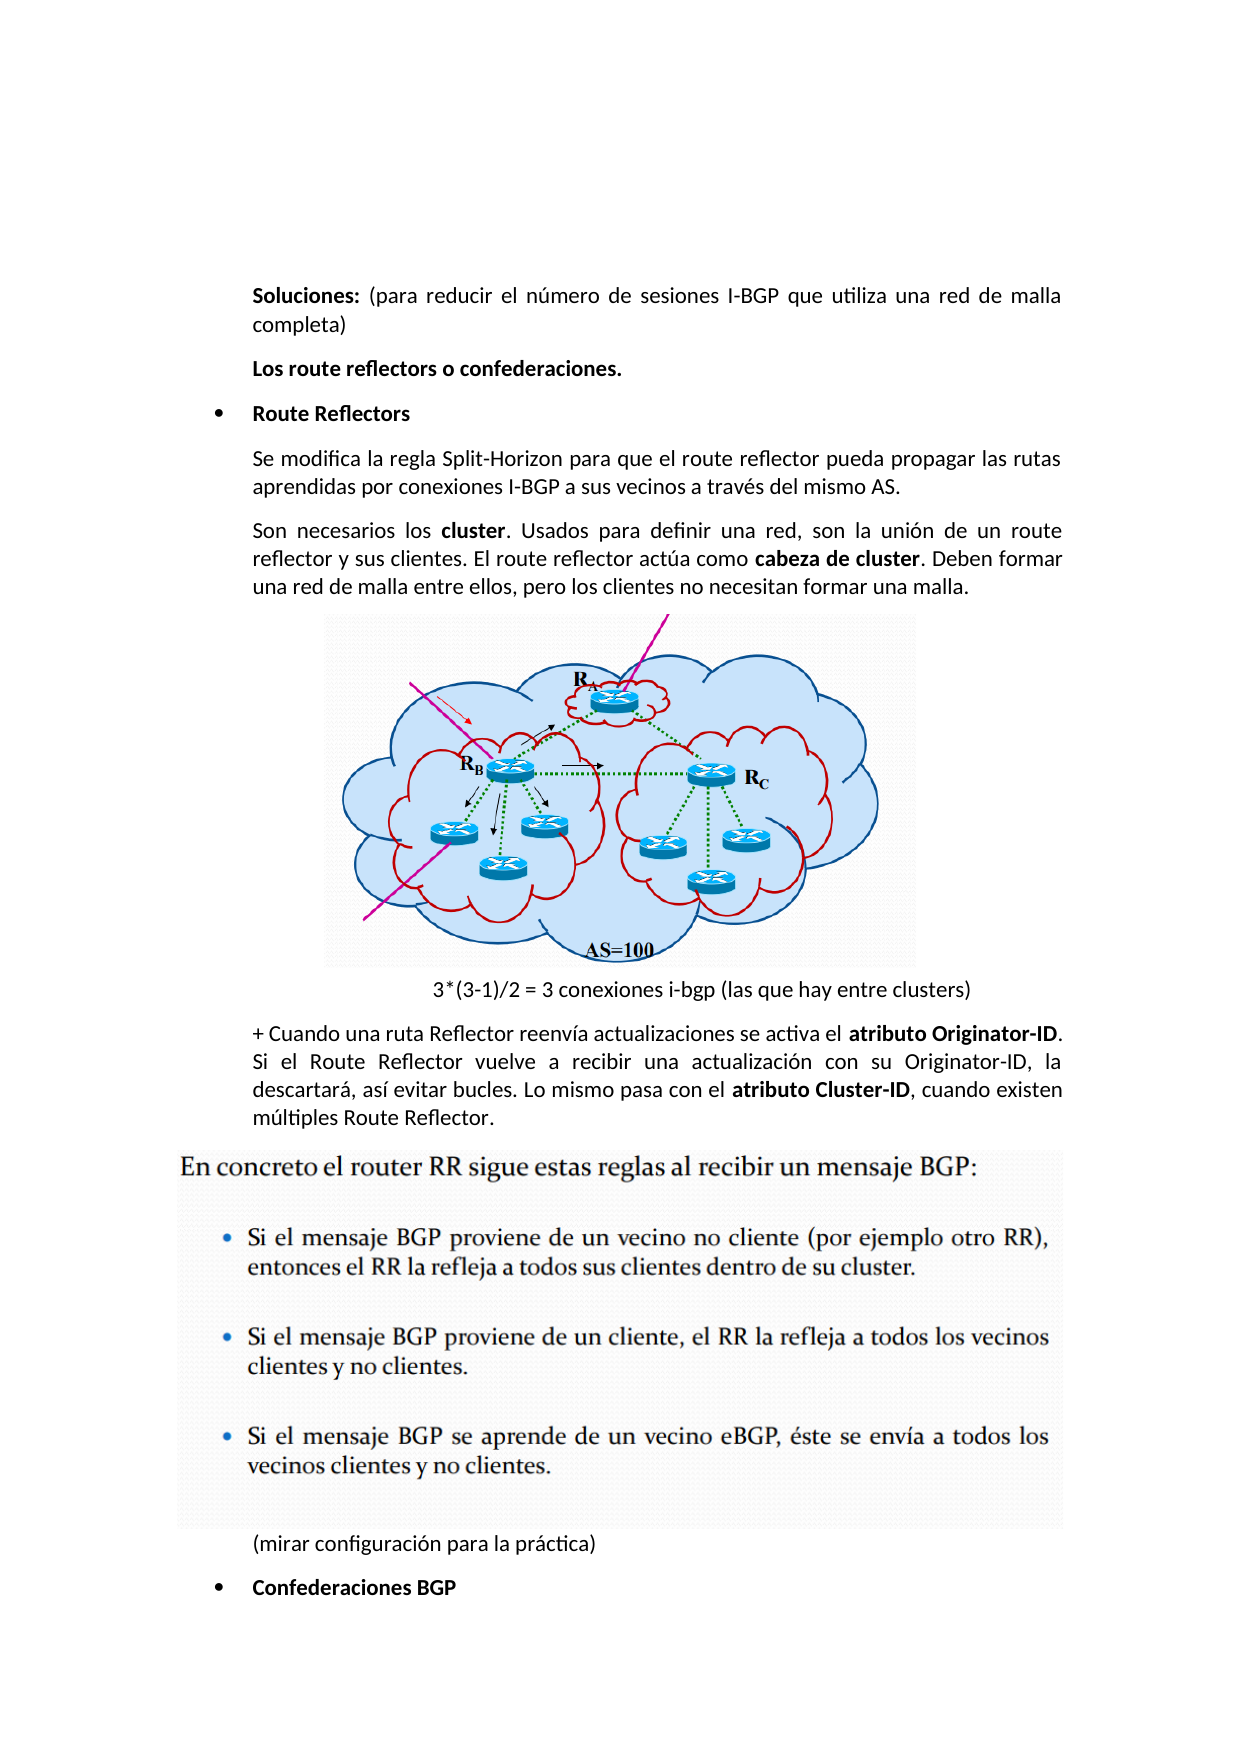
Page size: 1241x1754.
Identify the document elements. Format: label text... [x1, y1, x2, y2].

list Confederaciones BGP [215, 1573, 1063, 1601]
list (mirar configuración para la práctica) [252, 1529, 1063, 1557]
list Route Reflectors [215, 399, 1063, 427]
list Se modifica la regla Split-Horizon para que el route reflector pueda propagar las rutas aprendidas por conexiones I-BGP a sus vecinos a través del mismo AS. [252, 444, 1063, 500]
list 3*(3-1)/2 = 3 conexiones i-bgp (las que hay entre clusters) [252, 975, 1063, 1003]
list + Cuando una ruta Reflector reenvía actualizaciones se activa el atributo Originator-ID. Si el Route Reflector vuelve a recibir una actualización con su Originator-ID, la descartará, así evitar bucles. Lo mismo pasa con el atributo Cluster-ID, cuando existen múltiples Route Reflector. [252, 1019, 1063, 1131]
list Los route reflectors o confederaciones. [252, 354, 1063, 382]
list Son necesarios los cluster. Usados para definir una red, son la unión de un route reflector y sus clientes. El route reflector actúa como cabeza de cluster. Deben formar una red de malla entre ellos, pero los clientes no necesitan formar una malla. [252, 516, 1063, 601]
list Soluciones: (para reducir el número de sesiones I-BGP que utiliza una red de malla completa) [252, 282, 1063, 338]
